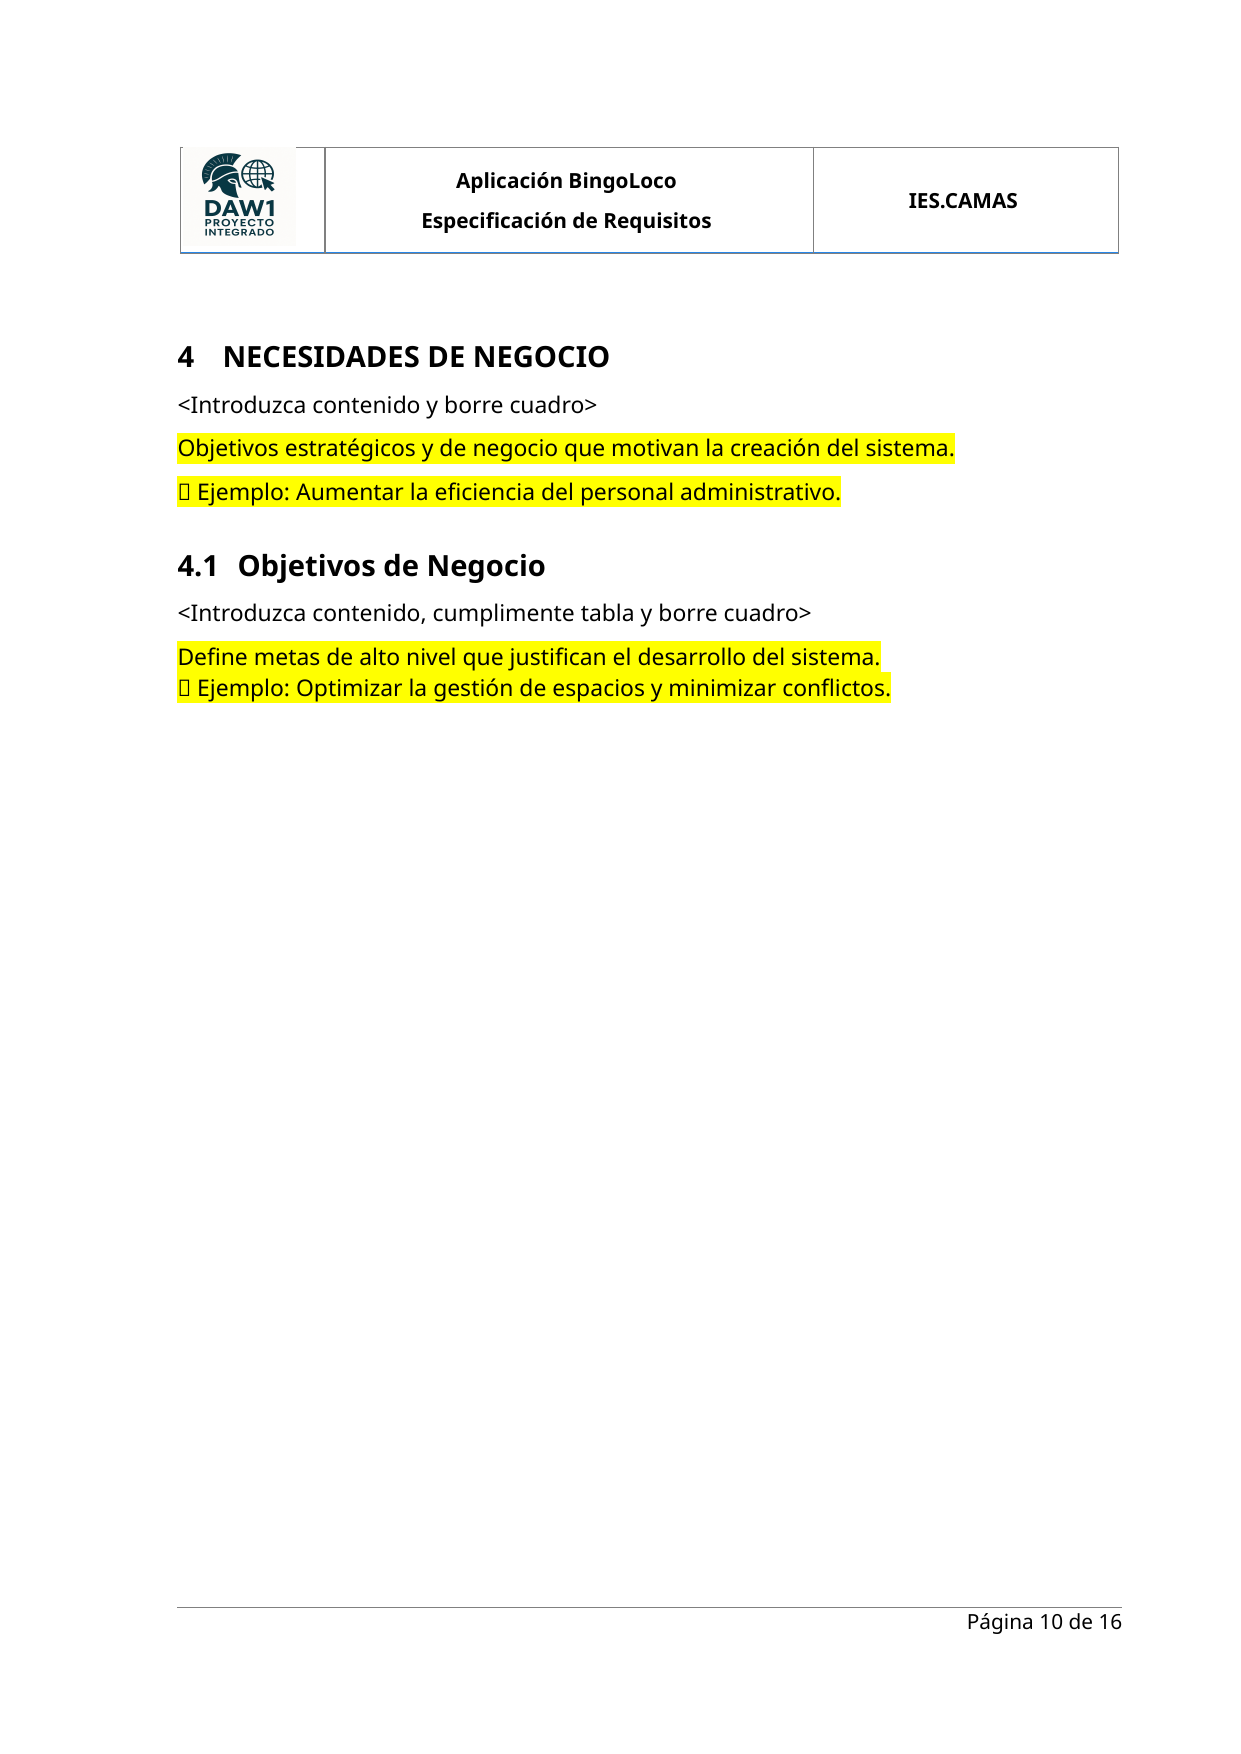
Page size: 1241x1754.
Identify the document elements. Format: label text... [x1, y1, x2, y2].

subtitle NECESIDADES DE NEGOCIO [177, 336, 1122, 376]
text 🔹 Ejemplo: Aumentar la eficiencia del personal administrativo. [177, 476, 1122, 507]
text Define metas de alto nivel que justifican el desarrollo del sistema. [177, 641, 1122, 672]
text Objetivos estratégicos y de negocio que motivan la creación del sistema. [177, 432, 1122, 464]
subtitle Objetivos de Negocio [177, 545, 1122, 584]
text <Introduzca contenido, cumplimente tabla y borre cuadro> [177, 597, 1122, 628]
text <Introduzca contenido y borre cuadro> [177, 389, 1122, 420]
picture [183, 147, 296, 246]
text 🔹 Ejemplo: Optimizar la gestión de espacios y minimizar conflictos. [177, 672, 1122, 703]
